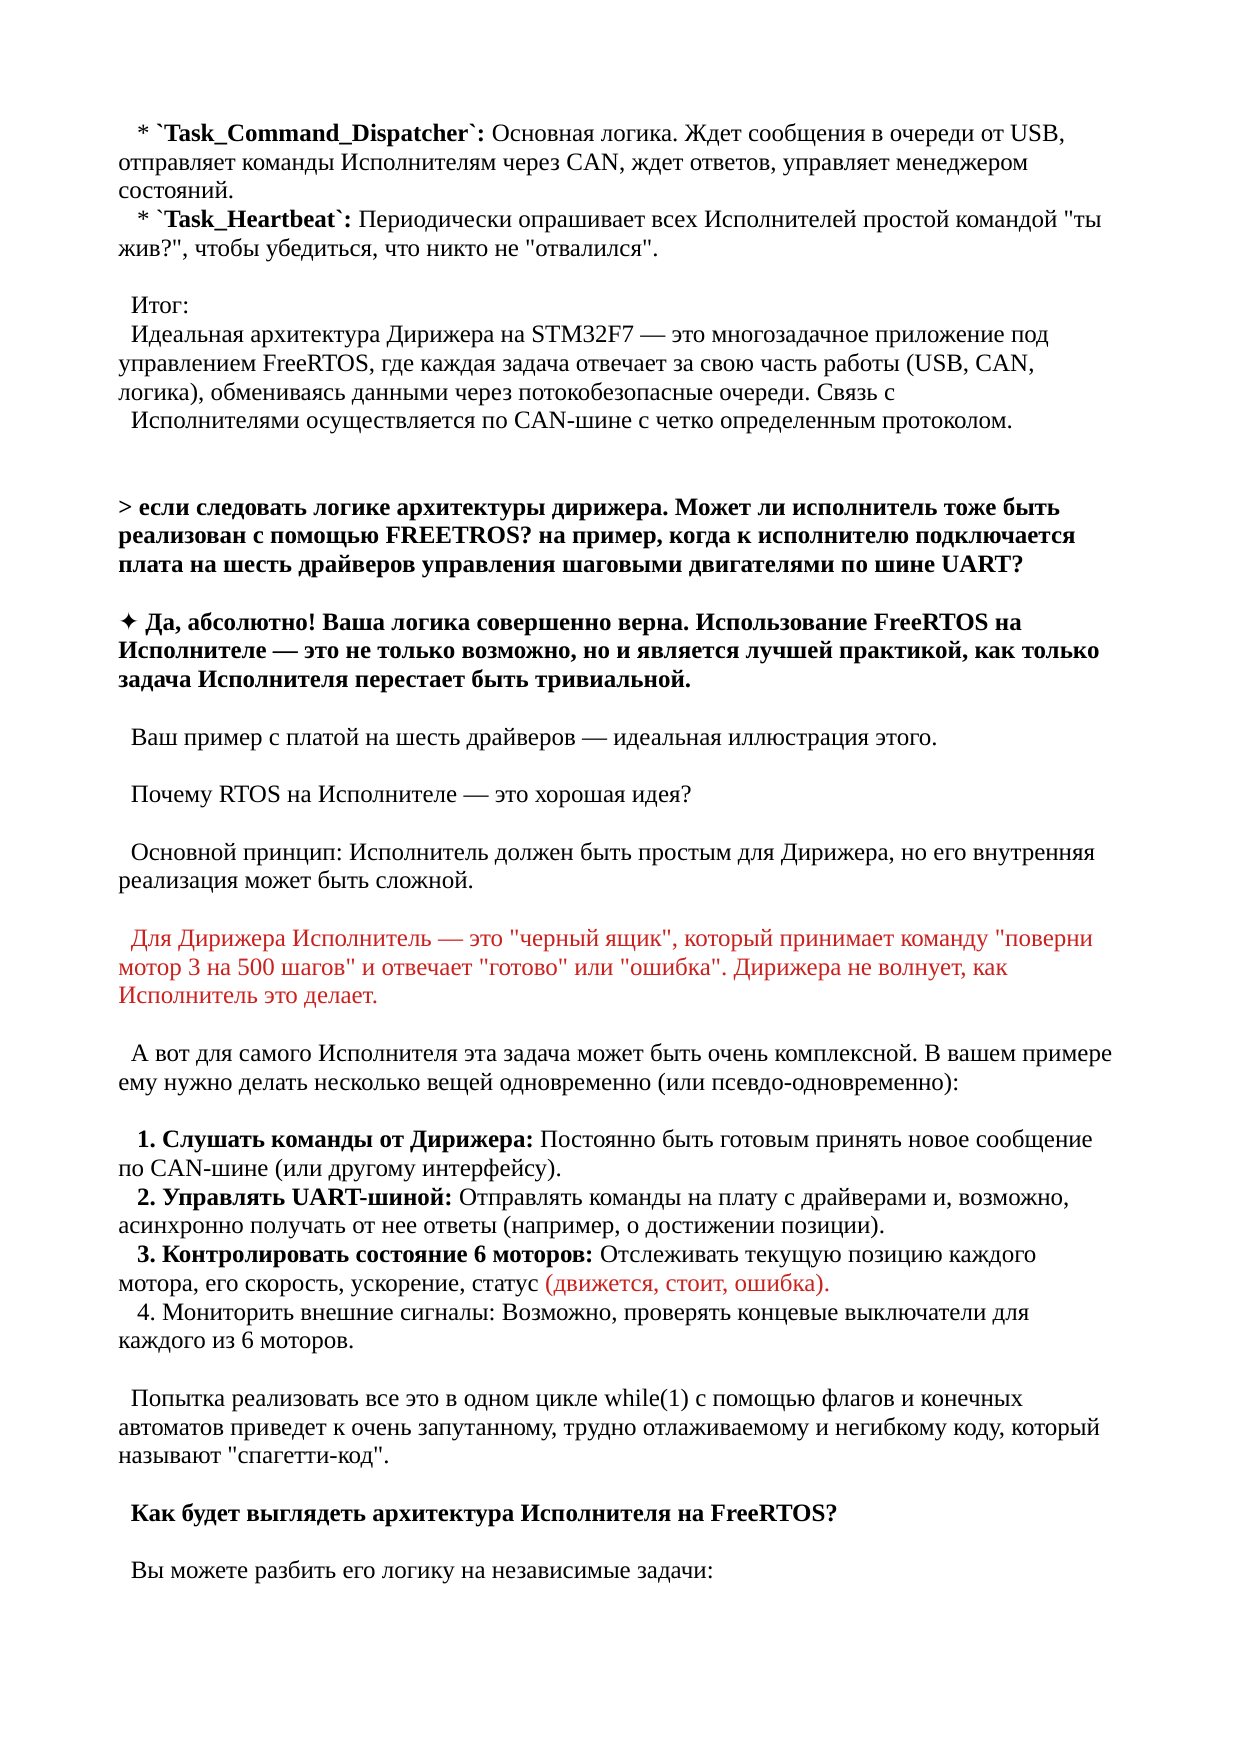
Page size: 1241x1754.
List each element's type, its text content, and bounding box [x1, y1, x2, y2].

text > если следовать логике архитектуры дирижера. Может ли исполнитель тоже быть реализован с помощью FREETROS? на пример, когда к исполнителю подключается плата на шесть драйверов управления шаговыми двигателями по шине UART? [118, 492, 1122, 578]
text * `Task_Heartbeat`: Периодически опрашивает всех Исполнителей простой командой "ты жив?", чтобы убедиться, что никто не "отвалился". [118, 204, 1122, 262]
text 2. Управлять UART-шиной: Отправлять команды на плату с драйверами и, возможно, асинхронно получать от нее ответы (например, о достижении позиции). [118, 1182, 1122, 1239]
text Как будет выглядеть архитектура Исполнителя на FreeRTOS? [118, 1498, 1122, 1527]
text Попытка реализовать все это в одном цикле while(1) с помощью флагов и конечных автоматов приведет к очень запутанному, трудно отлаживаемому и негибкому коду, который называют "спагетти-код". [118, 1383, 1122, 1469]
text 1. Слушать команды от Дирижера: Постоянно быть готовым принять новое сообщение по CAN-шине (или другому интерфейсу). [118, 1124, 1122, 1182]
text Ваш пример с платой на шесть драйверов — идеальная иллюстрация этого. [118, 722, 1122, 751]
text ✦ Да, абсолютно! Ваша логика совершенно верна. Использование FreeRTOS на Исполнителе — это не только возможно, но и является лучшей практикой, как только задача Исполнителя перестает быть тривиальной. [118, 607, 1122, 693]
text * `Task_Command_Dispatcher`: Основная логика. Ждет сообщения в очереди от USB, отправляет команды Исполнителям через CAN, ждет ответов, управляет менеджером состояний. [118, 118, 1122, 204]
text Вы можете разбить его логику на независимые задачи: [118, 1556, 1122, 1584]
text Почему RTOS на Исполнителе — это хорошая идея? [118, 779, 1122, 808]
text Для Дирижера Исполнитель — это "черный ящик", который принимает команду "поверни мотор 3 на 500 шагов" и отвечает "готово" или "ошибка". Дирижера не волнует, как Исполнитель это делает. [118, 923, 1122, 1009]
text Исполнителями осуществляется по CAN-шине с четко определенным протоколом. [118, 406, 1122, 434]
text Итог: [118, 291, 1122, 319]
text 4. Мониторить внешние сигналы: Возможно, проверять концевые выключатели для каждого из 6 моторов. [118, 1297, 1122, 1354]
text Основной принцип: Исполнитель должен быть простым для Дирижера, но его внутренняя реализация может быть сложной. [118, 837, 1122, 894]
text Идеальная архитектура Дирижера на STM32F7 — это многозадачное приложение под управлением FreeRTOS, где каждая задача отвечает за свою часть работы (USB, CAN, логика), обмениваясь данными через потокобезопасные очереди. Связь с [118, 319, 1122, 406]
text 3. Контролировать состояние 6 моторов: Отслеживать текущую позицию каждого мотора, его скорость, ускорение, статус (движется, стоит, ошибка). [118, 1239, 1122, 1297]
text А вот для самого Исполнителя эта задача может быть очень комплексной. В вашем примере ему нужно делать несколько вещей одновременно (или псевдо-одновременно): [118, 1038, 1122, 1096]
